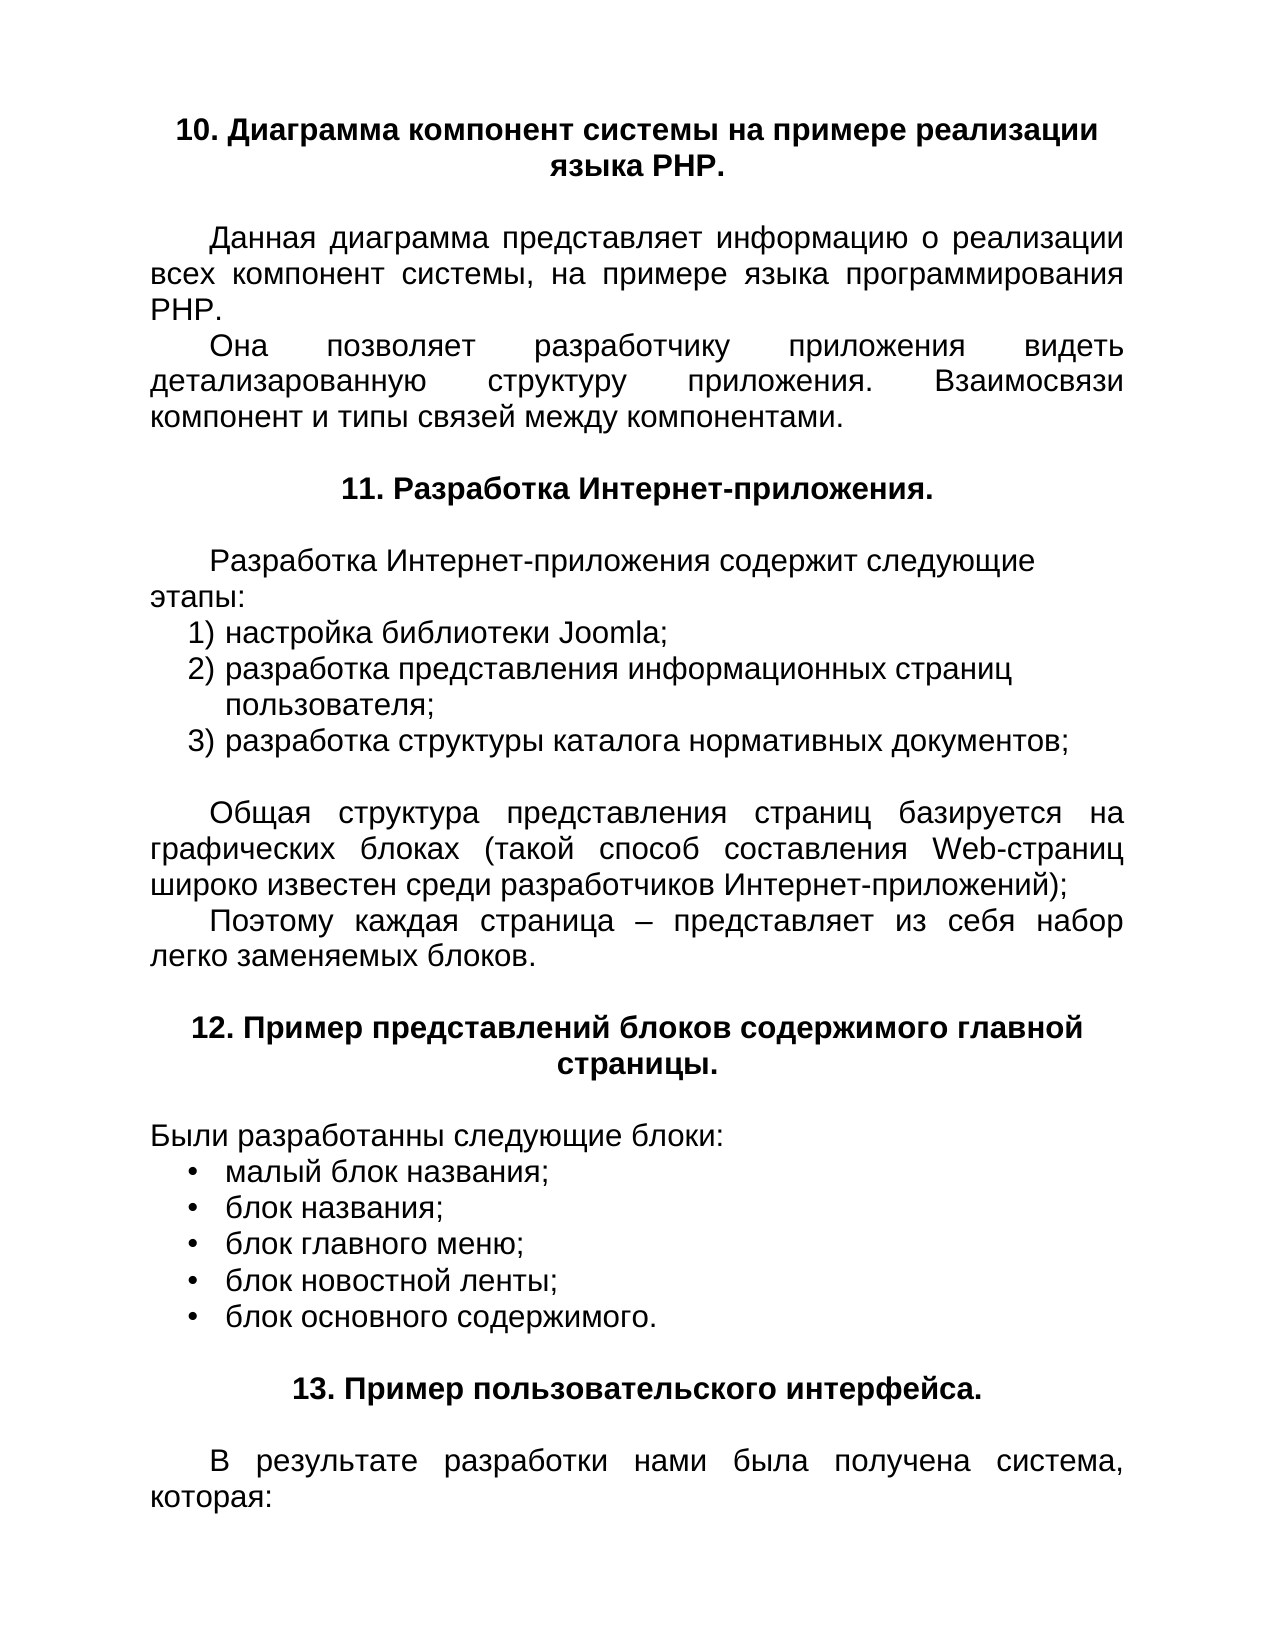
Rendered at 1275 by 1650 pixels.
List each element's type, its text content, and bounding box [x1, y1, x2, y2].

list разработка структуры каталога нормативных документов; [187, 722, 1125, 758]
list малый блок названия; [187, 1153, 1125, 1189]
text Данная диаграмма представляет информацию о реализации всех компонент системы, на примере языка программирования PHP. [150, 219, 1125, 327]
text 13. Пример пользовательского интерфейса. [150, 1370, 1125, 1406]
list блок названия; [187, 1189, 1125, 1225]
list разработка представления информационных страниц пользователя; [187, 650, 1125, 722]
text Были разработанны следующие блоки: [150, 1117, 1125, 1153]
list блок основного содержимого. [187, 1298, 1125, 1334]
text 10. Диаграмма компонент системы на примере реализации языка PHP. [150, 111, 1125, 183]
text Разработка Интернет-приложения содержит следующие этапы: [150, 542, 1125, 614]
text 11. Разработка Интернет-приложения. [150, 470, 1125, 506]
text Она позволяет разработчику приложения видеть детализарованную структуру приложения. Взаимосвязи компонент и типы связей между компонентами. [150, 327, 1125, 434]
text В результате разработки нами была получена система, которая: [150, 1442, 1125, 1513]
list настройка библиотеки Joomla; [187, 614, 1125, 650]
text 12. Пример представлений блоков содержимого главной страницы. [150, 1009, 1125, 1081]
text Поэтому каждая страница – представляет из себя набор легко заменяемых блоков. [150, 902, 1125, 973]
text Общая структура представления страниц базируется на графических блоках (такой способ составления Web-страниц широко известен среди разработчиков Интернет-приложений); [150, 794, 1125, 902]
list блок главного меню; [187, 1225, 1125, 1262]
list блок новостной ленты; [187, 1262, 1125, 1298]
